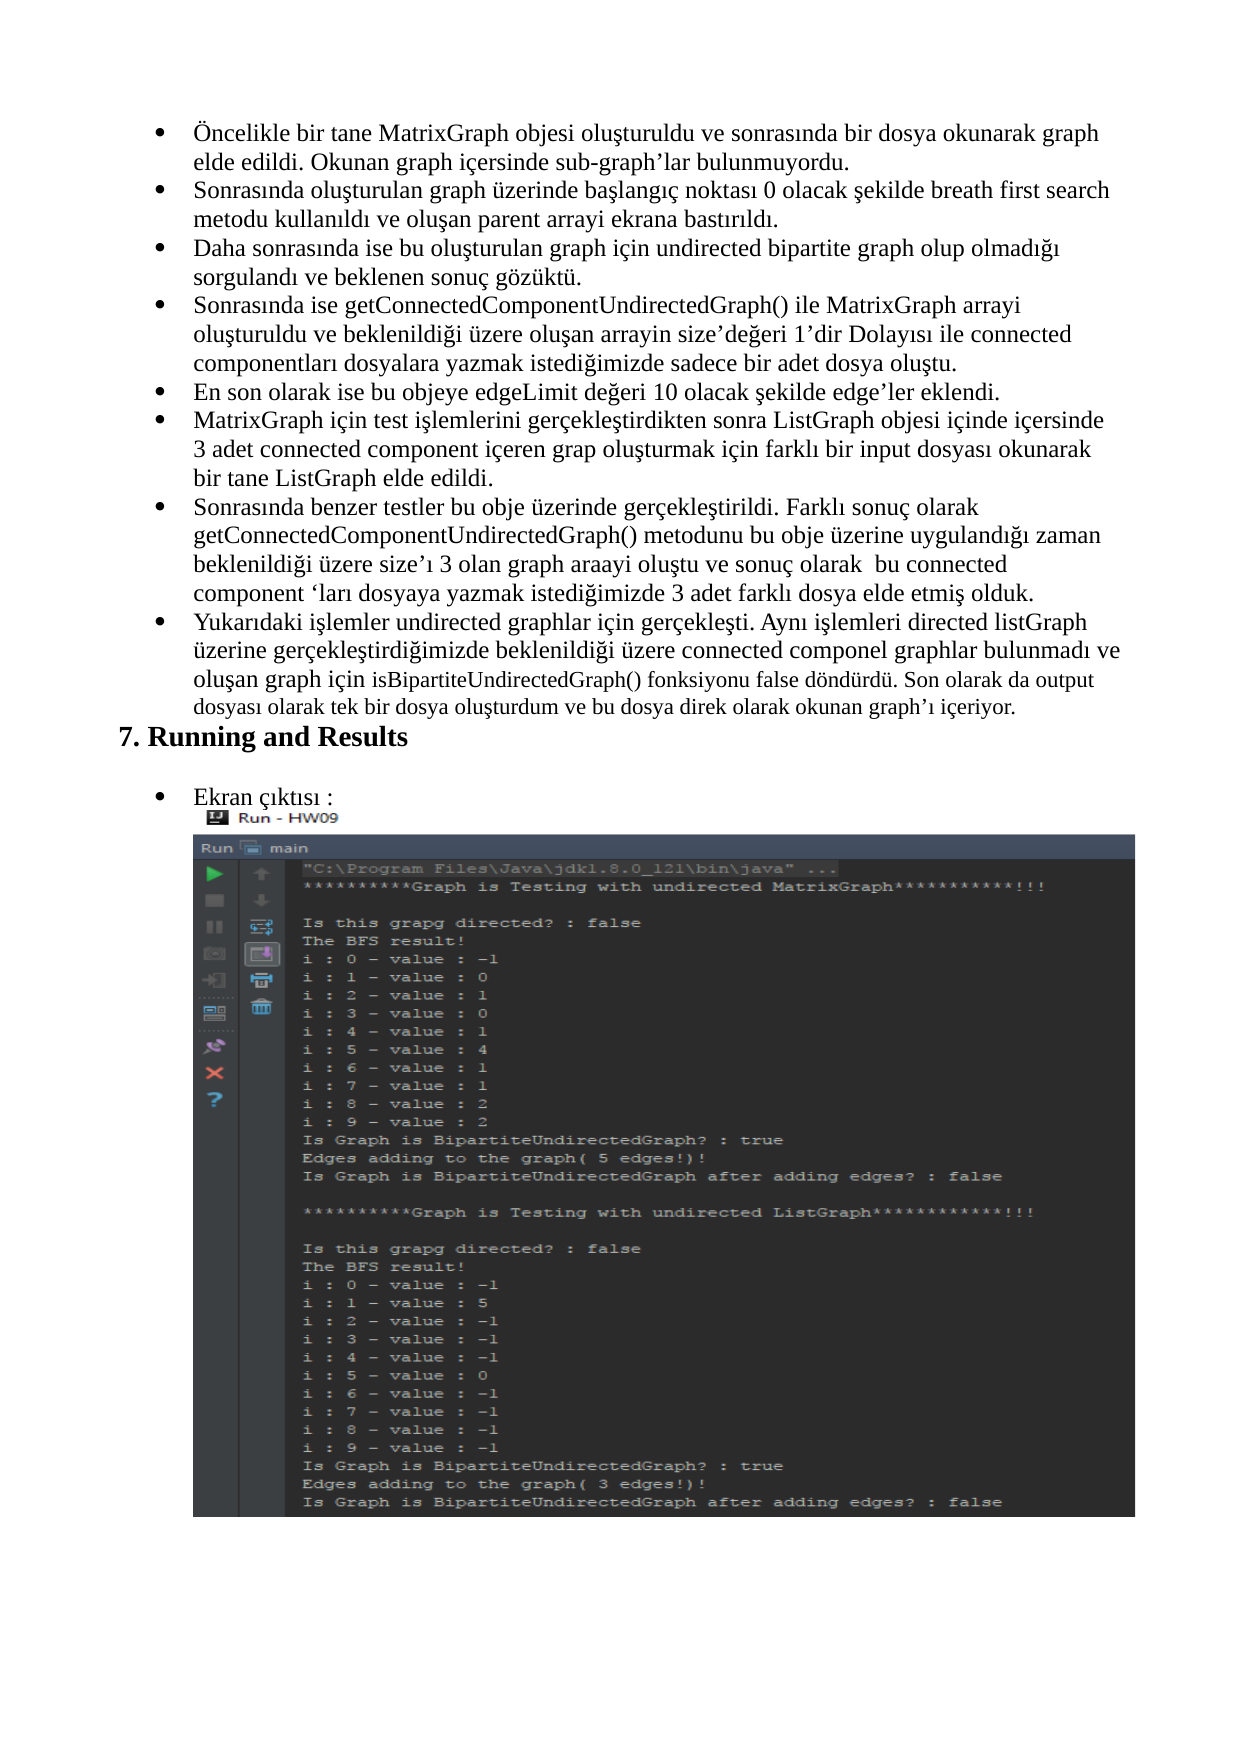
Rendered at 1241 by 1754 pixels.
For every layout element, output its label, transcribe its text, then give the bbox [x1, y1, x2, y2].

list Ekran çıktısı : [156, 782, 1122, 811]
text 7. Running and Results [118, 719, 1122, 753]
list En son olarak ise bu objeye edgeLimit değeri 10 olacak şekilde edge’ler eklendi. [156, 377, 1122, 406]
list Sonrasında ise getConnectedComponentUndirectedGraph() ile MatrixGraph arrayi oluşturuldu ve beklenildiği üzere oluşan arrayin size’değeri 1’dir Dolayısı ile connected componentları dosyalara yazmak istediğimizde sadece bir adet dosya oluştu. [156, 291, 1122, 377]
list Öncelikle bir tane MatrixGraph objesi oluşturuldu ve sonrasında bir dosya okunarak graph elde edildi. Okunan graph içersinde sub-graph’lar bulunmuyordu. [156, 118, 1122, 176]
list Sonrasında oluşturulan graph üzerinde başlangıç noktası 0 olacak şekilde breath first search metodu kullanıldı ve oluşan parent arrayi ekrana bastırıldı. [156, 176, 1122, 233]
list Sonrasında benzer testler bu obje üzerinde gerçekleştirildi. Farklı sonuç olarak getConnectedComponentUndirectedGraph() metodunu bu obje üzerine uygulandığı zaman beklenildiği üzere size’ı 3 olan graph araayi oluştu ve sonuç olarak bu connected component ‘ları dosyaya yazmak istediğimizde 3 adet farklı dosya elde etmiş olduk. [156, 492, 1122, 607]
list MatrixGraph için test işlemlerini gerçekleştirdikten sonra ListGraph objesi içinde içersinde 3 adet connected component içeren grap oluşturmak için farklı bir input dosyası okunarak bir tane ListGraph elde edildi. [156, 406, 1122, 492]
list Daha sonrasında ise bu oluşturulan graph için undirected bipartite graph olup olmadığı sorgulandı ve beklenen sonuç gözüktü. [156, 233, 1122, 291]
list Yukarıdaki işlemler undirected graphlar için gerçekleşti. Aynı işlemleri directed listGraph üzerine gerçekleştirdiğimizde beklenildiği üzere connected componel graphlar bulunmadı ve oluşan graph için isBipartiteUndirectedGraph() fonksiyonu false döndürdü. Son olarak da output dosyası olarak tek bir dosya oluşturdum ve bu dosya direk olarak okunan graph’ı içeriyor. [156, 607, 1122, 719]
